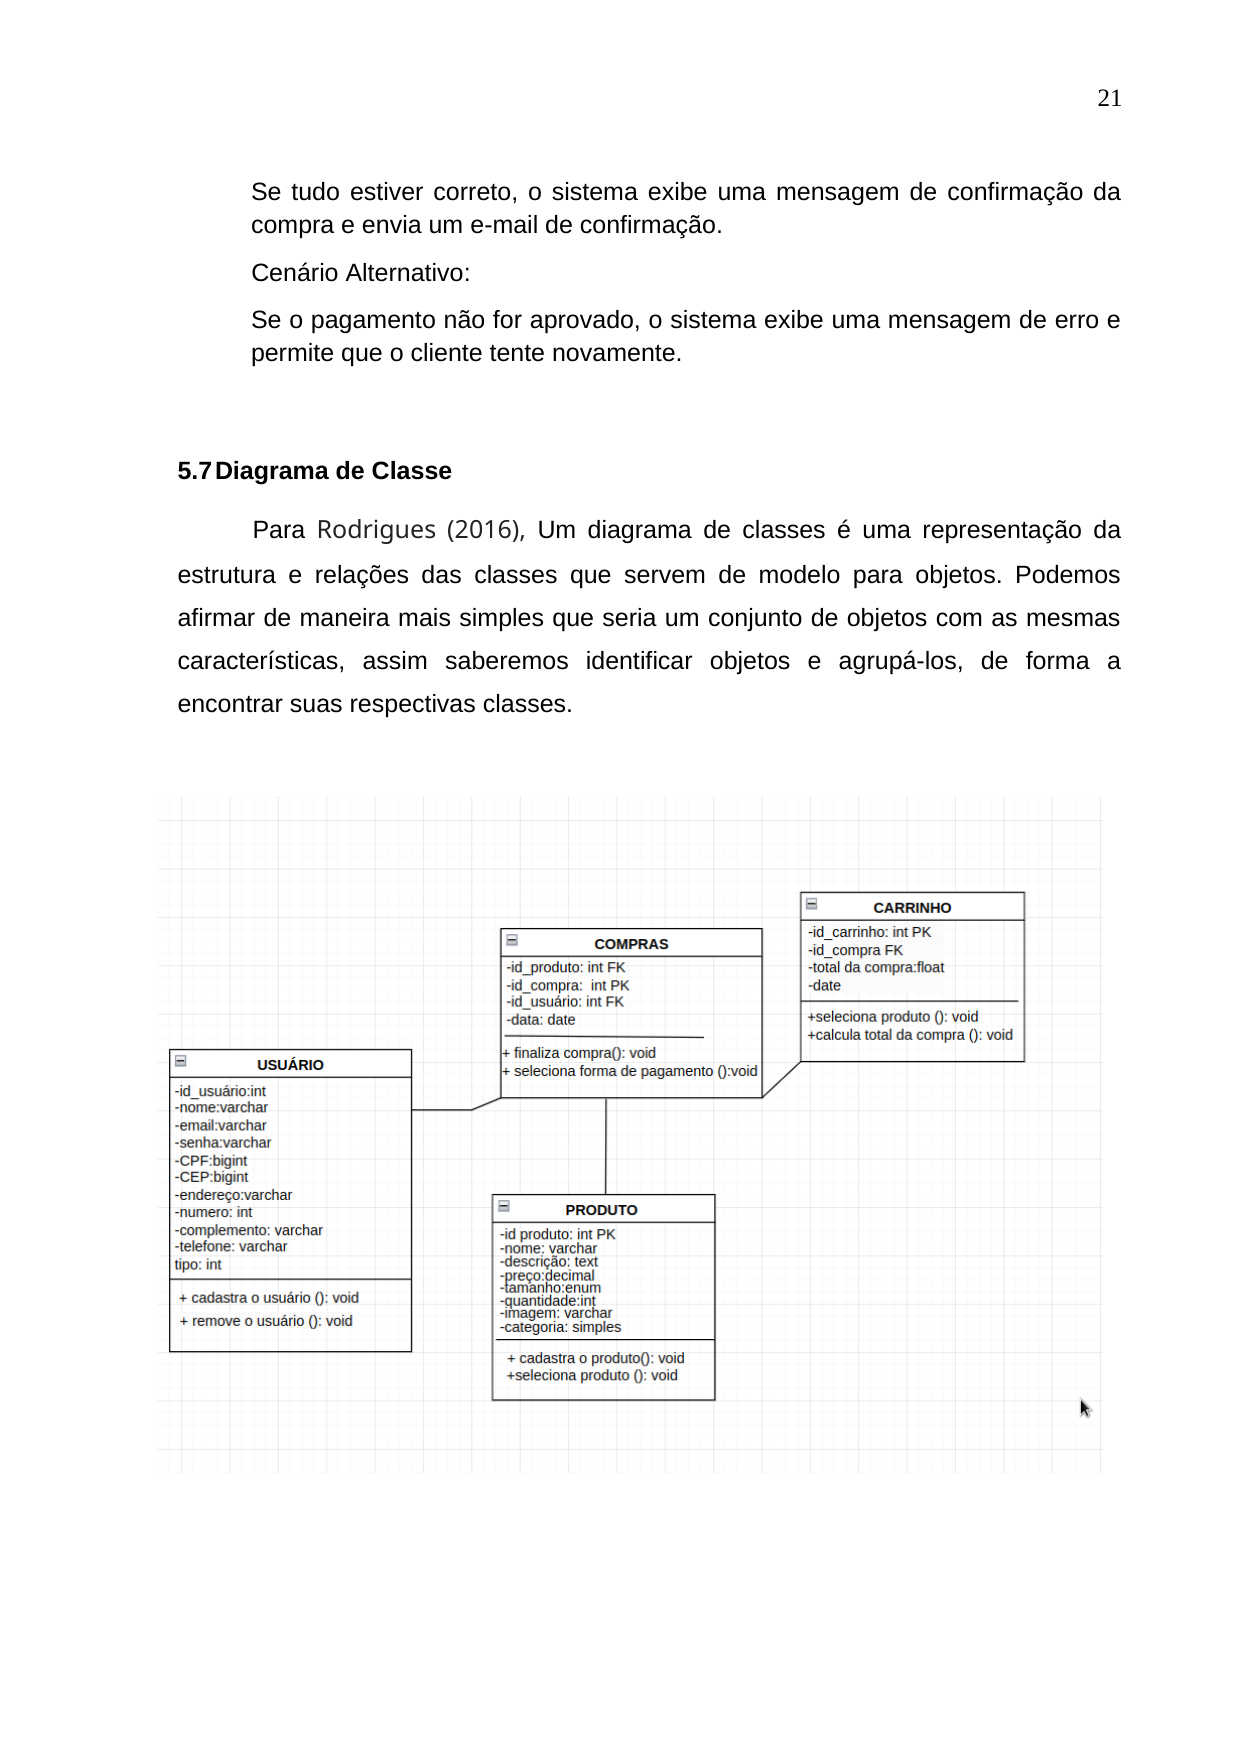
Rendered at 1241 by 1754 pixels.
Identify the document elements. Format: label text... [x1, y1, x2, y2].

text Para Rodrigues (2016), Um diagrama de classes é uma representação da estrutura e relações das classes que servem de modelo para objetos. Podemos afirmar de maneira mais simples que seria um conjunto de objetos com as mesmas características, assim saberemos identificar objetos e agrupá-los, de forma a encontrar suas respectivas classes. [177, 512, 1122, 718]
picture [157, 796, 1103, 1473]
subtitle Diagrama de Classe [177, 456, 1122, 485]
list Se o pagamento não for aprovado, o sistema exibe uma mensagem de erro e permite que o cliente tente novamente. [221, 305, 1122, 367]
list Se tudo estiver correto, o sistema exibe uma mensagem de confirmação da compra e envia um e-mail de confirmação. [221, 177, 1122, 239]
text Cenário Alternativo: [177, 258, 1122, 287]
